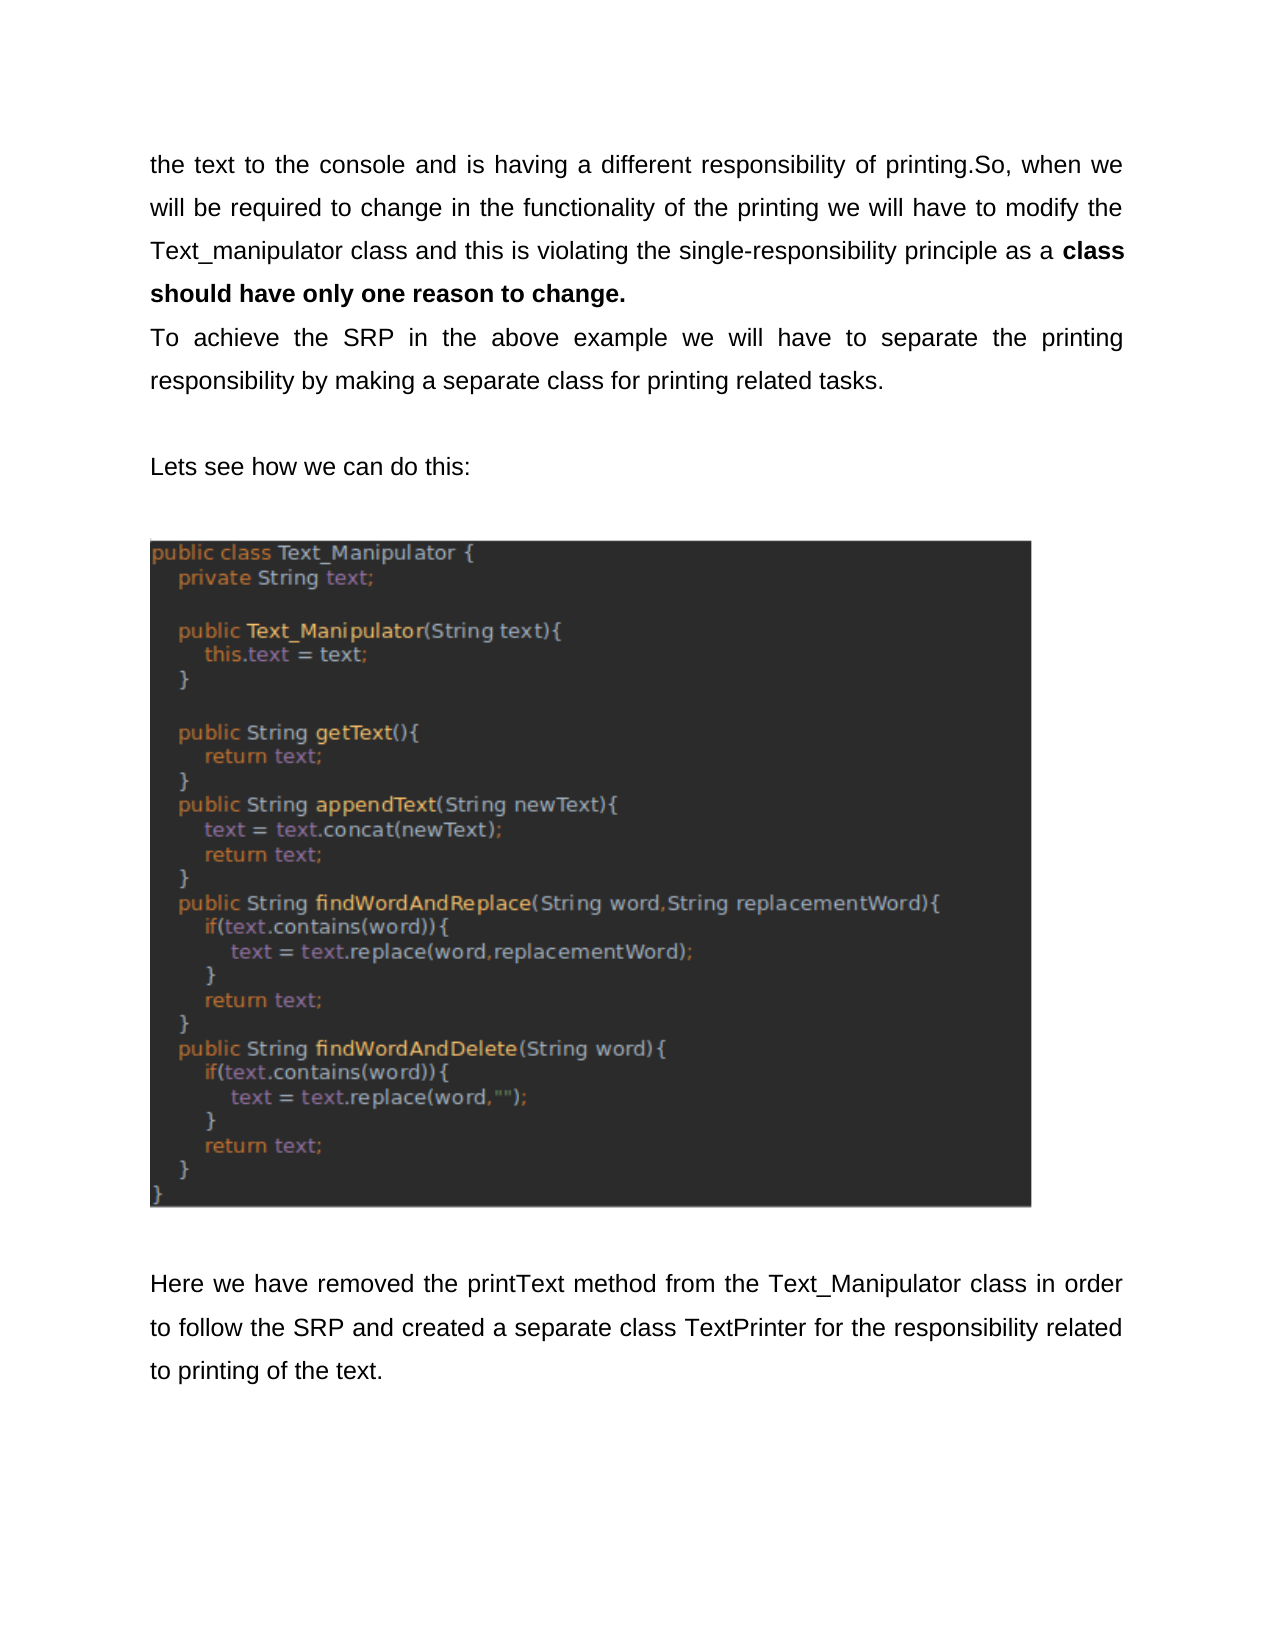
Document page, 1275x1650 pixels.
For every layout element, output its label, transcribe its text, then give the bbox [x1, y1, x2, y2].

text To achieve the SRP in the above example we will have to separate the printing responsibility by making a separate class for printing related tasks. [150, 322, 1125, 394]
text the text to the console and is having a different responsibility of printing.So, when we will be required to change in the functionality of the printing we will have to modify the Text_manipulator class and this is violating the single-responsibility principle as a class should have only one reason to change. [150, 150, 1125, 308]
text Lets see how we can do this: [150, 452, 1125, 481]
text Here we have removed the printText method from the Text_Manipulator class in order to follow the SRP and created a separate class TextPrinter for the responsibility related to printing of the text. [150, 1269, 1125, 1384]
picture [150, 538, 1032, 1214]
